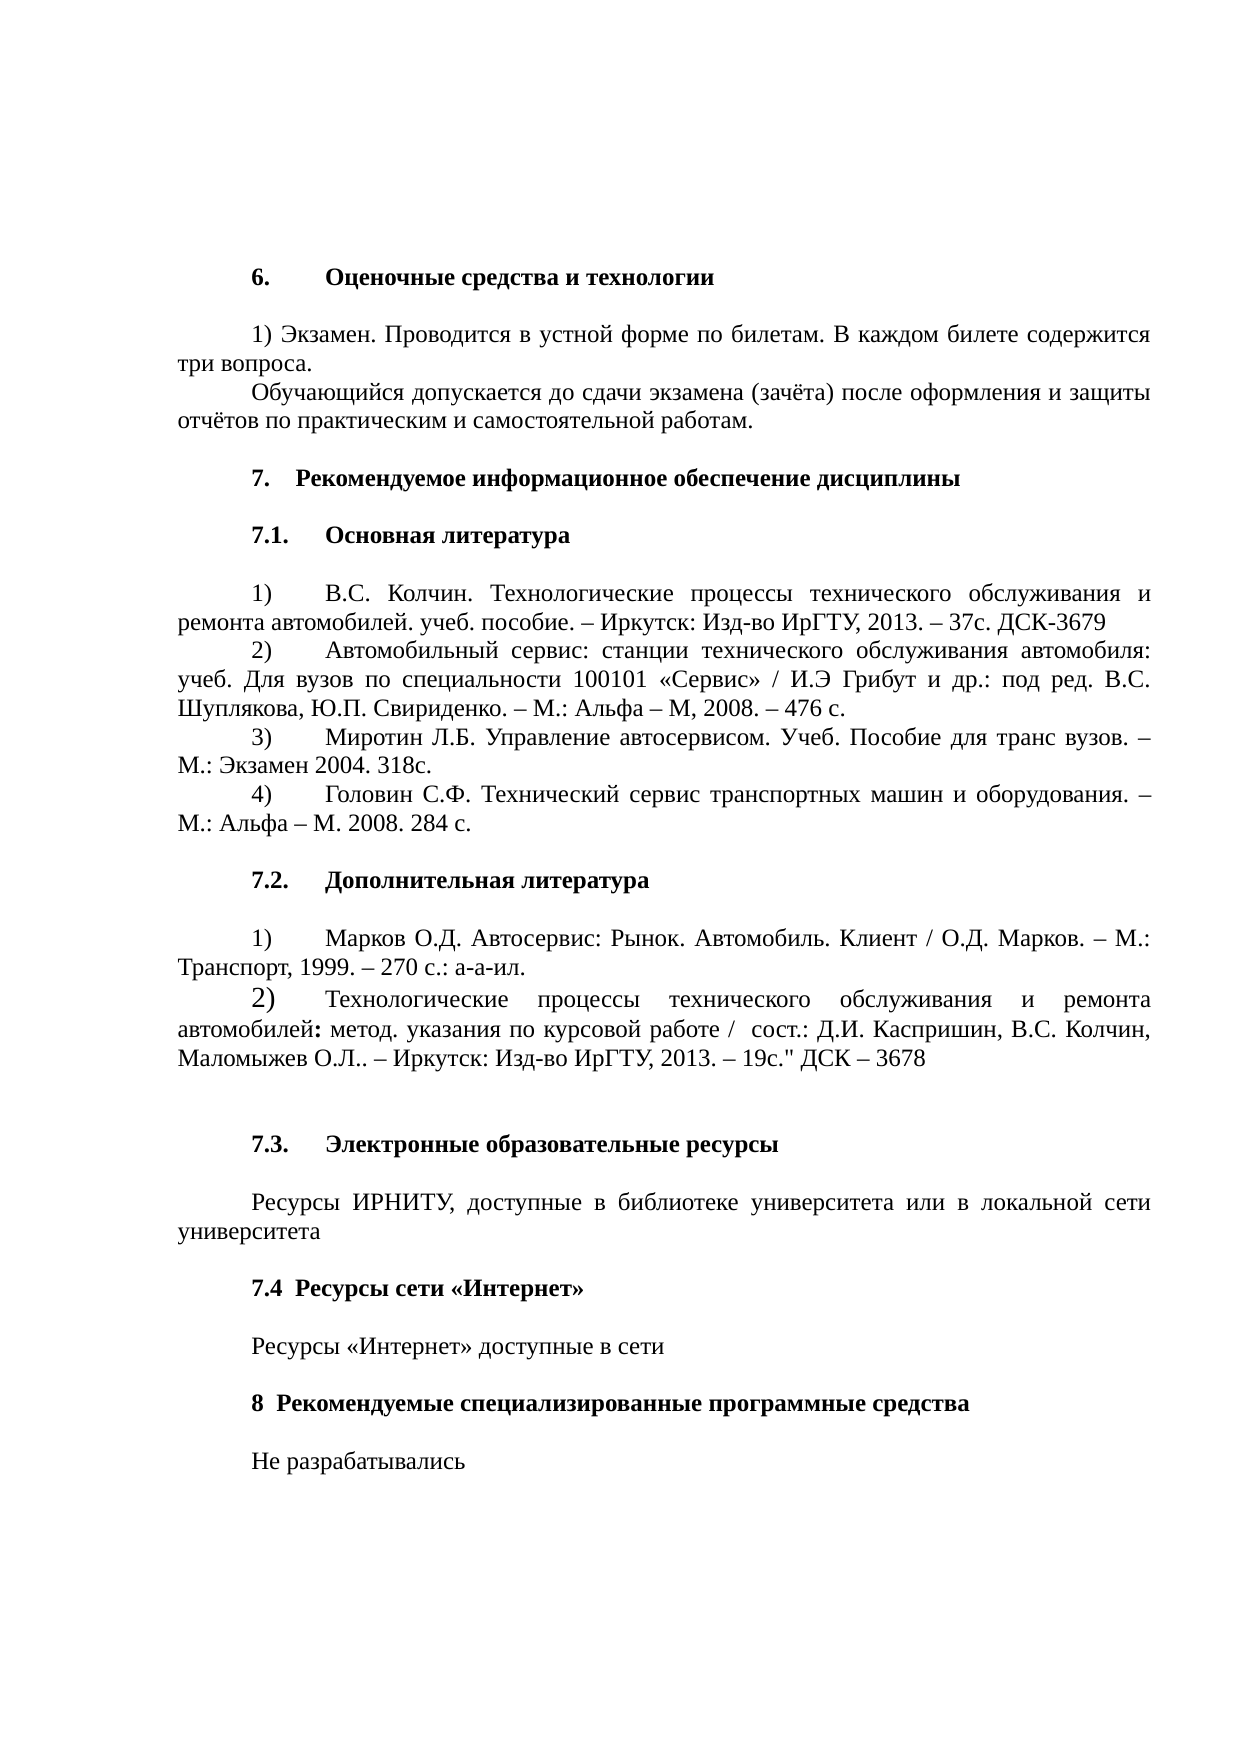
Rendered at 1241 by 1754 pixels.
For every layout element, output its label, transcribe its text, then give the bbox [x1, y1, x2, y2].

list Технологические процессы технического обслуживания и ремонта автомобилей: метод. указания по курсовой работе / сост.: Д.И. Каспришин, В.С. Колчин, Маломыжев О.Л.. – Иркутск: Изд-во ИрГТУ, 2013. – 19с." ДСК – 3678 [177, 981, 1152, 1072]
list Автомобильный сервис: станции технического обслуживания автомобиля: учеб. Для вузов по специальности 100101 «Сервис» / И.Э Грибут и др.: под ред. В.С. Шуплякова, Ю.П. Свириденко. – М.: Альфа – М, 2008. – 476 с. [177, 636, 1152, 722]
list Головин С.Ф. Технический сервис транспортных машин и оборудования. – М.: Альфа – М. 2008. 284 с. [177, 779, 1152, 837]
list Обучающийся допускается до сдачи экзамена (зачёта) после оформления и защиты отчётов по практическим и самостоятельной работам. [177, 377, 1152, 434]
list Рекомендуемое информационное обеспечение дисциплины [177, 463, 1152, 492]
list Не разрабатывались [177, 1446, 1152, 1474]
list Оценочные средства и технологии [177, 262, 1152, 291]
text Ресурсы «Интернет» доступные в сети [177, 1331, 1152, 1359]
list Электронные образовательные ресурсы [177, 1129, 1152, 1158]
list Экзамен. Проводится в устной форме по билетам. В каждом билете содержится три вопроса. [177, 319, 1152, 377]
text Ресурсы ИРНИТУ, доступные в библиотеке университета или в локальной сети университета [177, 1187, 1152, 1244]
text 8 Рекомендуемые специализированные программные средства [177, 1388, 1152, 1417]
list Основная литература [177, 521, 1152, 549]
list Миротин Л.Б. Управление автосервисом. Учеб. Пособие для транс вузов. – М.: Экзамен 2004. 318с. [177, 722, 1152, 779]
text 7.4 Ресурсы сети «Интернет» [177, 1273, 1152, 1302]
list Марков О.Д. Автосервис: Рынок. Автомобиль. Клиент / О.Д. Марков. – М.: Транспорт, 1999. – 270 с.: а-а-ил. [177, 923, 1152, 981]
list В.С. Колчин. Технологические процессы технического обслуживания и ремонта автомобилей. учеб. пособие. – Иркутск: Изд-во ИрГТУ, 2013. – 37с. ДСК-3679 [177, 578, 1152, 636]
list Дополнительная литература [177, 866, 1152, 894]
